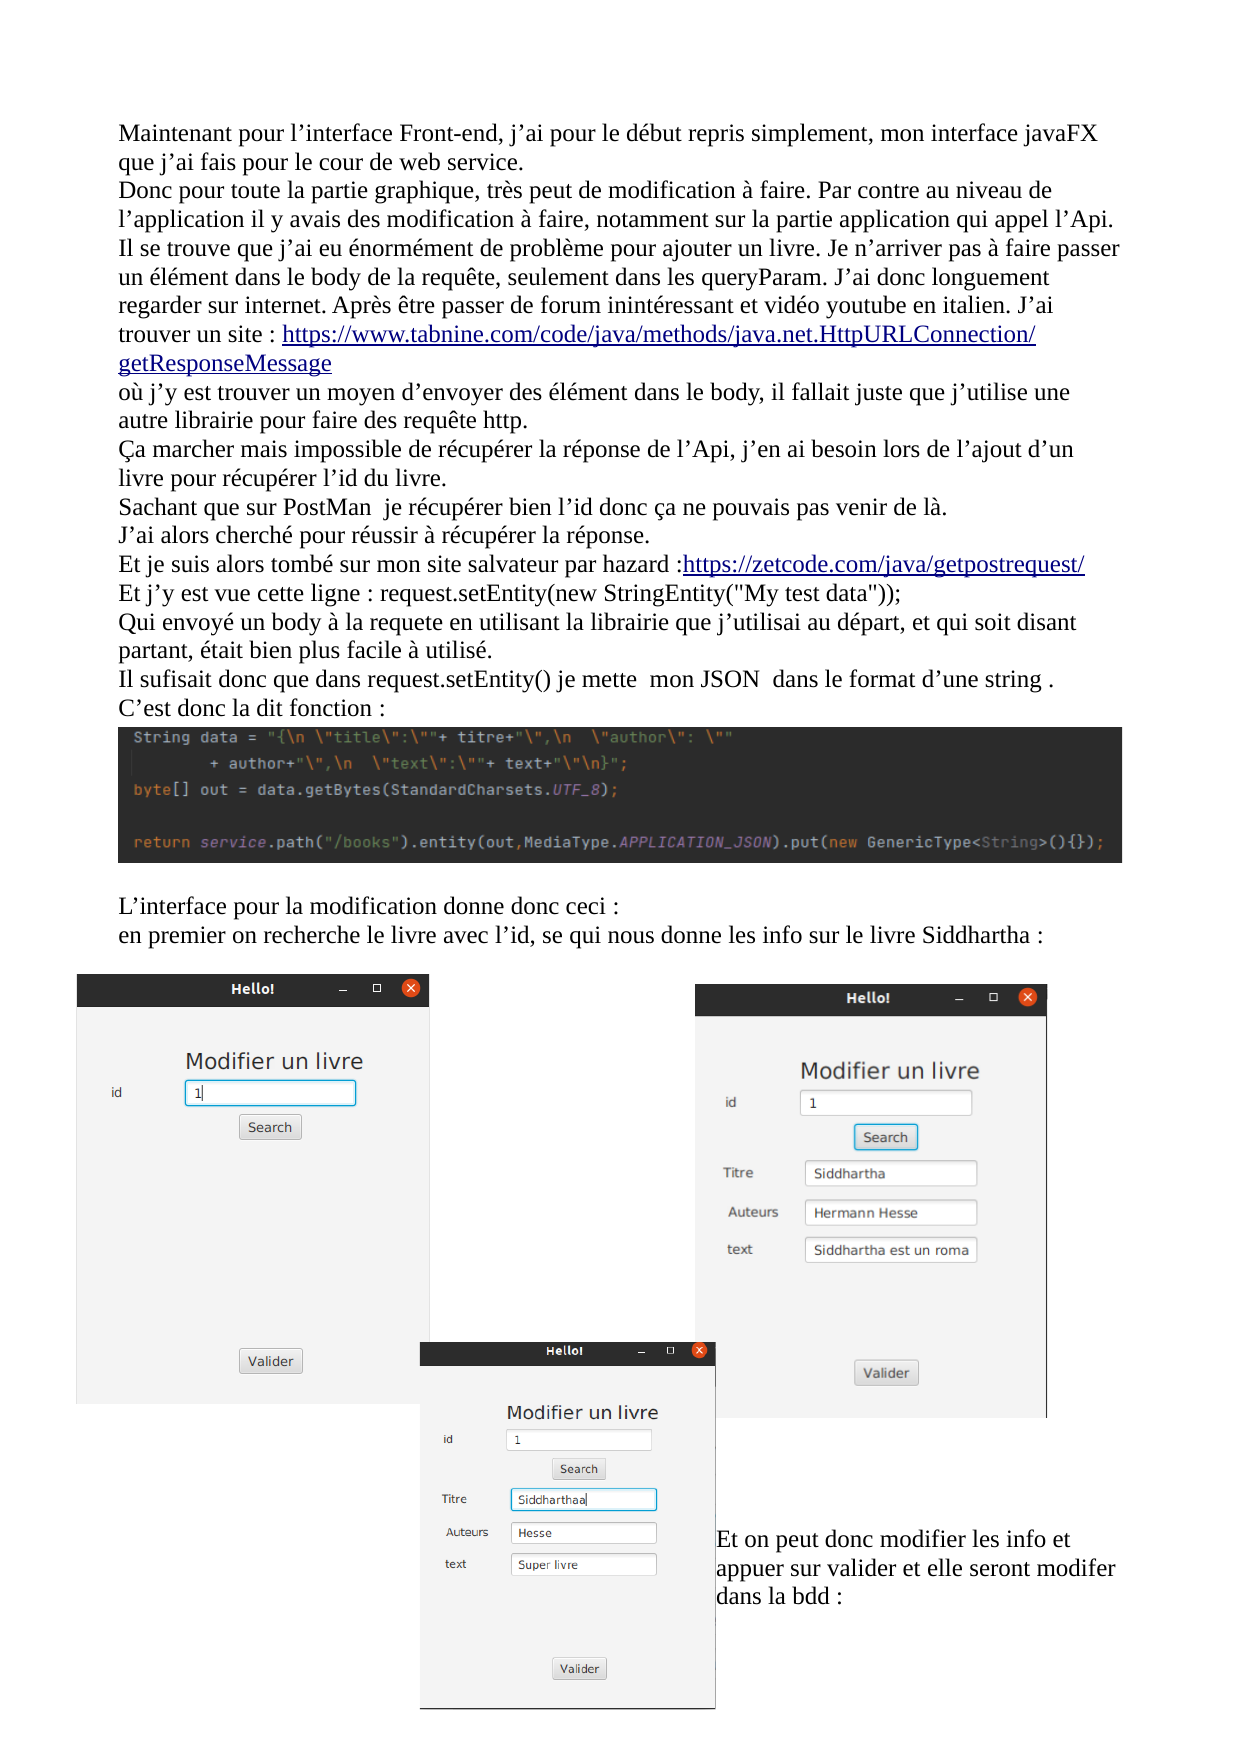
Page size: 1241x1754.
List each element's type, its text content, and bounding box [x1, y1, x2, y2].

text en premier on recherche le livre avec l’id, se qui nous donne les info sur le livre Siddhartha : [118, 920, 1122, 949]
picture [118, 727, 1123, 863]
text Maintenant pour l’interface Front-end, j’ai pour le début repris simplement, mon interface javaFX [118, 118, 1122, 147]
text Il se trouve que j’ai eu énormément de problème pour ajouter un livre. Je n’arriver pas à faire passer un élément dans le body de la requête, seulement dans les queryParam. J’ai donc longuement regarder sur internet. Après être passer de forum inintéressant et vidéo youtube en italien. J’ai trouver un site : https://www.tabnine.com/code/java/methods/java.net.HttpURLConnection/getResponseMessage [118, 233, 1122, 377]
text Ça marcher mais impossible de récupérer la réponse de l’Api, j’en ai besoin lors de l’ajout d’un livre pour récupérer l’id du livre. [118, 434, 1122, 492]
text Sachant que sur PostMan je récupérer bien l’id donc ça ne pouvais pas venir de là. [118, 492, 1122, 521]
text Et j’y est vue cette ligne : request.setEntity(new StringEntity("My test data")); [118, 578, 1122, 607]
text [118, 1524, 419, 1610]
text L’interface pour la modification donne donc ceci : [118, 891, 1122, 920]
text Donc pour toute la partie graphique, très peut de modification à faire. Par contre au niveau de l’application il y avais des modification à faire, notamment sur la partie application qui appel l’Api. [118, 176, 1122, 233]
text que j’ai fais pour le cour de web service. [118, 147, 1122, 176]
text Il sufisait donc que dans request.setEntity() je mette mon JSON dans le format d’une string . [118, 664, 1122, 693]
text Et on peut donc modifier les info et appuer sur valider et elle seront modifer dans la bdd : [716, 1524, 1122, 1610]
text J’ai alors cherché pour réussir à récupérer la réponse. [118, 521, 1122, 549]
text Qui envoyé un body à la requete en utilisant la librairie que j’utilisai au départ, et qui soit disant partant, était bien plus facile à utilisé. [118, 607, 1122, 664]
text C’est donc la dit fonction : [118, 693, 1122, 722]
picture [76, 974, 1048, 1710]
text Et je suis alors tombé sur mon site salvateur par hazard :https://zetcode.com/java/getpostrequest/ [118, 549, 1122, 578]
text où j’y est trouver un moyen d’envoyer des élément dans le body, il fallait juste que j’utilise une autre librairie pour faire des requête http. [118, 377, 1122, 434]
